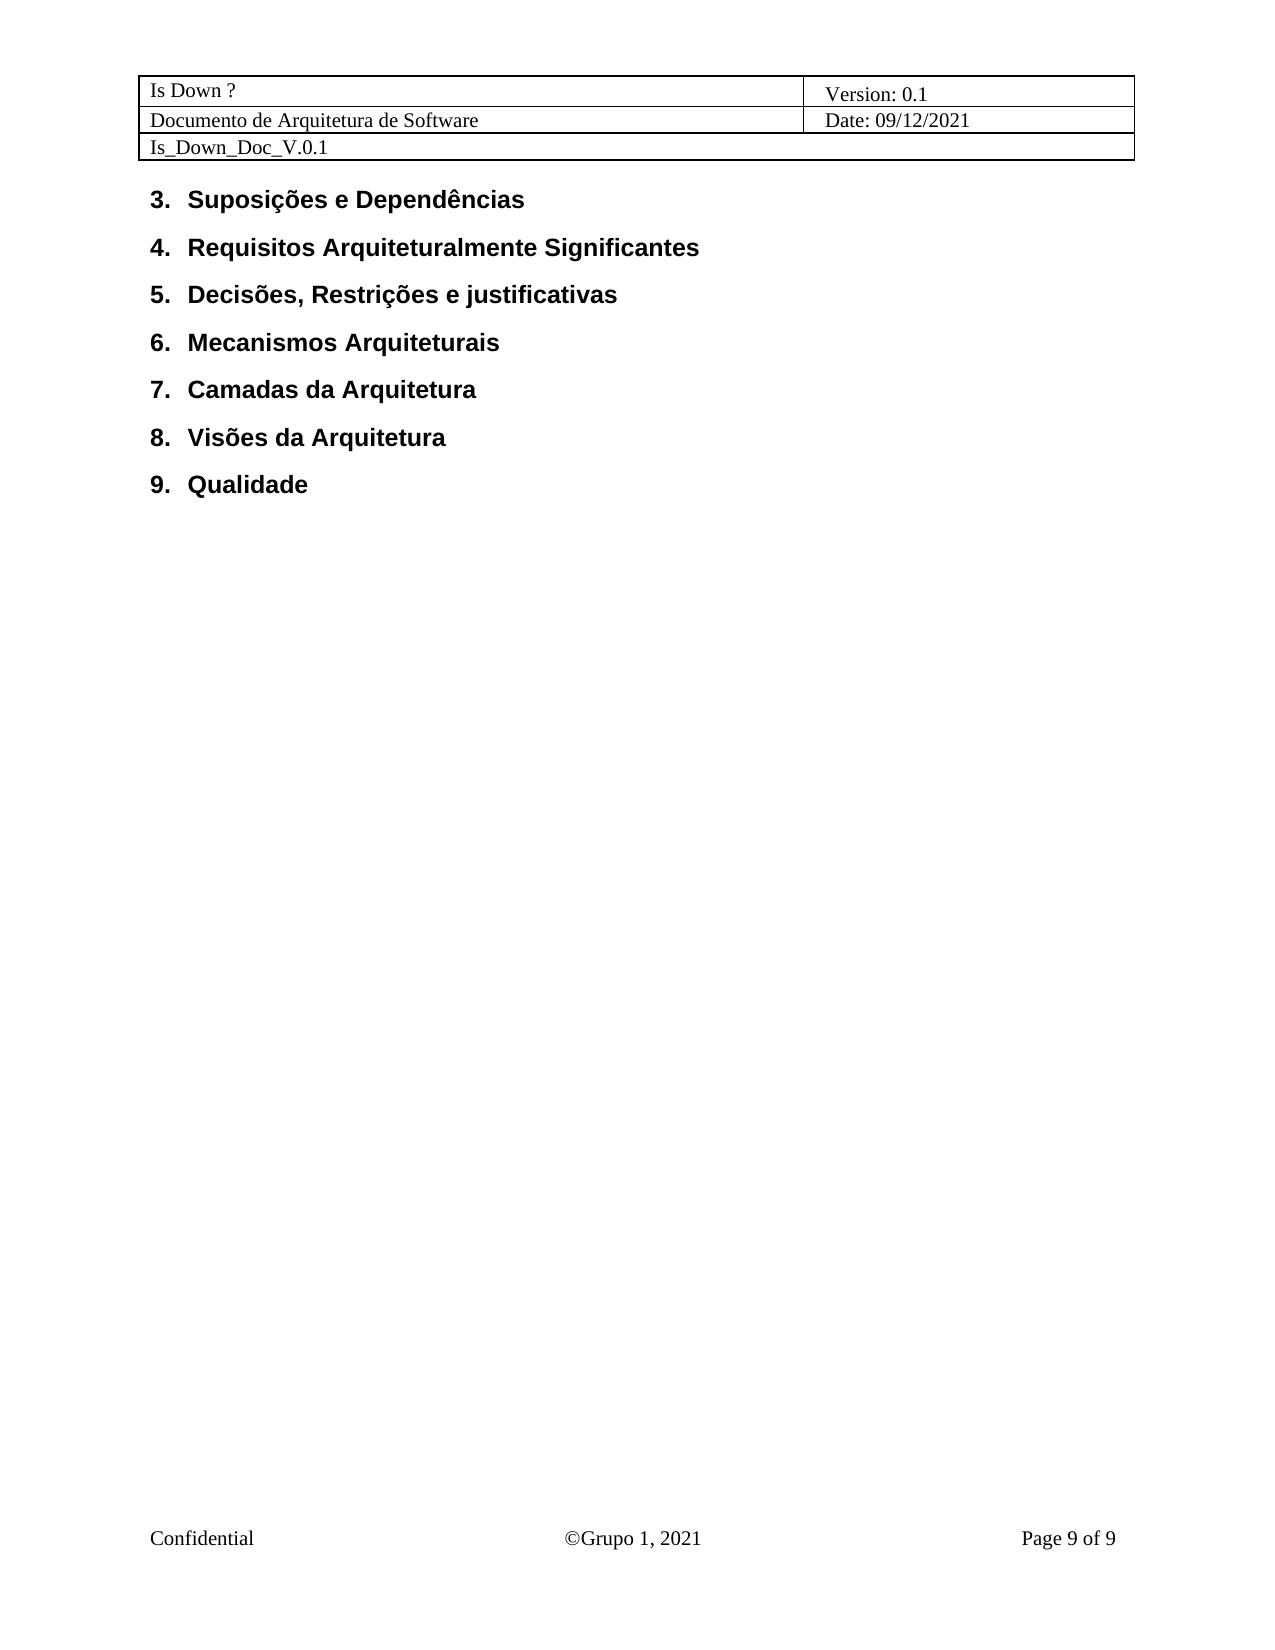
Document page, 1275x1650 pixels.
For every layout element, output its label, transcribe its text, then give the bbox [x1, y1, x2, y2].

subtitle Decisões, Restrições e justificativas [150, 280, 1125, 309]
subtitle Mecanismos Arquiteturais [150, 328, 1125, 357]
subtitle Suposições e Dependências [150, 185, 1125, 214]
subtitle Qualidade [150, 470, 1125, 499]
subtitle Requisitos Arquiteturalmente Significantes [150, 233, 1125, 262]
subtitle Visões da Arquitetura [150, 423, 1125, 452]
subtitle Camadas da Arquitetura [150, 375, 1125, 404]
